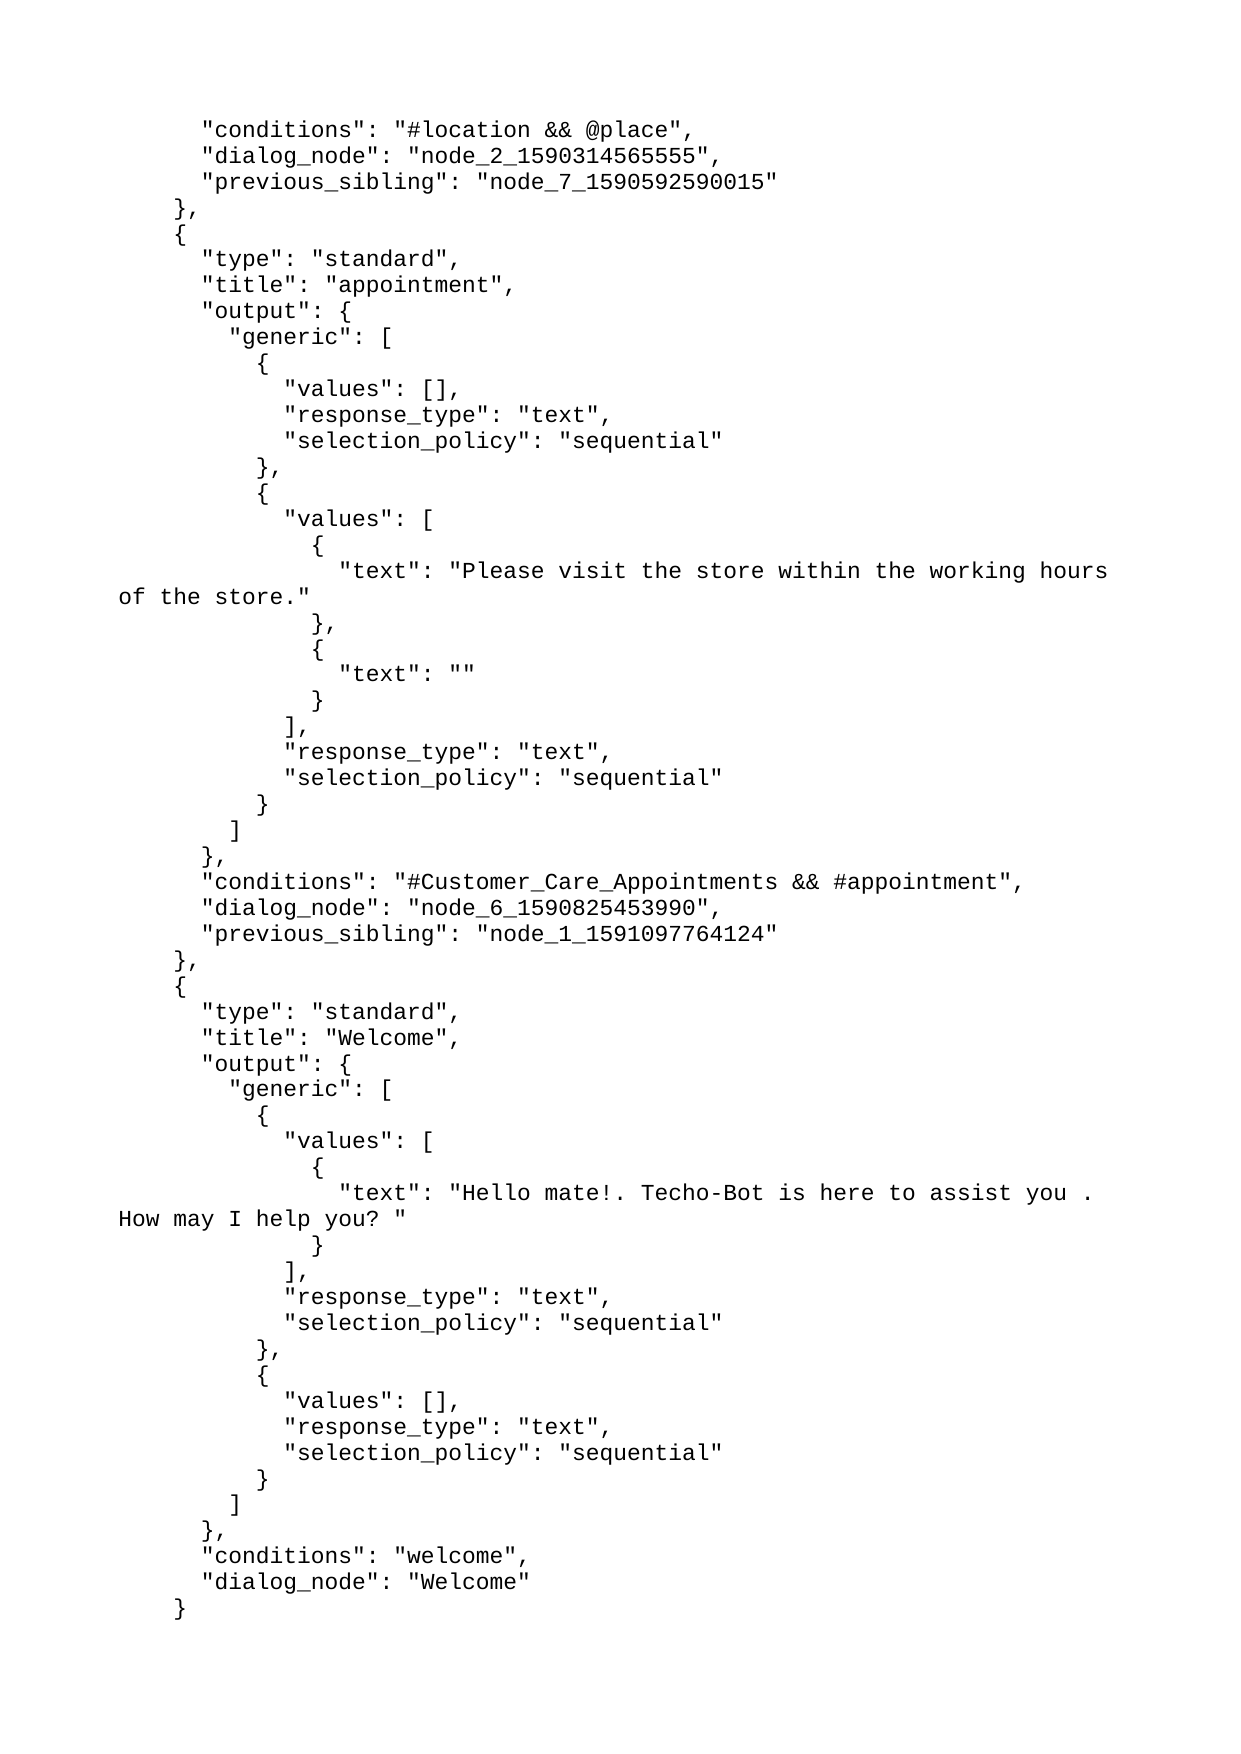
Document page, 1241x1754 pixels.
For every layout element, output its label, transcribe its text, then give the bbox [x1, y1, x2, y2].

text }, [118, 948, 1122, 974]
text "response_type": "text", [118, 403, 1122, 429]
text "selection_policy": "sequential" [118, 1441, 1122, 1467]
text { [118, 533, 1122, 559]
text "dialog_node": "Welcome" [118, 1571, 1122, 1597]
text "selection_policy": "sequential" [118, 1311, 1122, 1337]
text "generic": [ [118, 326, 1122, 352]
text "type": "standard", [118, 1000, 1122, 1026]
text }, [118, 1519, 1122, 1545]
text ] [118, 1493, 1122, 1519]
text ], [118, 1259, 1122, 1285]
text "conditions": "#location && @place", [118, 118, 1122, 144]
text "title": "appointment", [118, 274, 1122, 300]
text }, [118, 844, 1122, 870]
text { [118, 1104, 1122, 1130]
text } [118, 1233, 1122, 1259]
text "dialog_node": "node_2_1590314565555", [118, 144, 1122, 170]
text "values": [ [118, 1130, 1122, 1156]
text "output": { [118, 1052, 1122, 1078]
text } [118, 1467, 1122, 1493]
text "conditions": "#Customer_Care_Appointments && #appointment", [118, 870, 1122, 896]
text "values": [ [118, 507, 1122, 533]
text "previous_sibling": "node_7_1590592590015" [118, 170, 1122, 196]
text { [118, 222, 1122, 248]
text "previous_sibling": "node_1_1591097764124" [118, 922, 1122, 948]
text "response_type": "text", [118, 1285, 1122, 1311]
text { [118, 481, 1122, 507]
text "type": "standard", [118, 248, 1122, 274]
text "text": "" [118, 663, 1122, 689]
text { [118, 352, 1122, 377]
text ] [118, 818, 1122, 844]
text ], [118, 715, 1122, 741]
text }, [118, 611, 1122, 637]
text "output": { [118, 300, 1122, 326]
text { [118, 1363, 1122, 1389]
text "generic": [ [118, 1078, 1122, 1104]
text { [118, 1156, 1122, 1182]
text }, [118, 196, 1122, 222]
text { [118, 974, 1122, 1000]
text "selection_policy": "sequential" [118, 767, 1122, 792]
text }, [118, 1337, 1122, 1363]
text "title": "Welcome", [118, 1026, 1122, 1052]
text "response_type": "text", [118, 741, 1122, 767]
text } [118, 792, 1122, 818]
text "dialog_node": "node_6_1590825453990", [118, 896, 1122, 922]
text } [118, 689, 1122, 715]
text "text": "Please visit the store within the working hours of the store." [118, 559, 1122, 611]
text "response_type": "text", [118, 1415, 1122, 1441]
text "selection_policy": "sequential" [118, 429, 1122, 455]
text "values": [], [118, 377, 1122, 403]
text "text": "Hello mate!. Techo-Bot is here to assist you . How may I help you? " [118, 1182, 1122, 1233]
text } [118, 1597, 1122, 1622]
text }, [118, 455, 1122, 481]
text { [118, 637, 1122, 663]
text "values": [], [118, 1389, 1122, 1415]
text "conditions": "welcome", [118, 1545, 1122, 1571]
